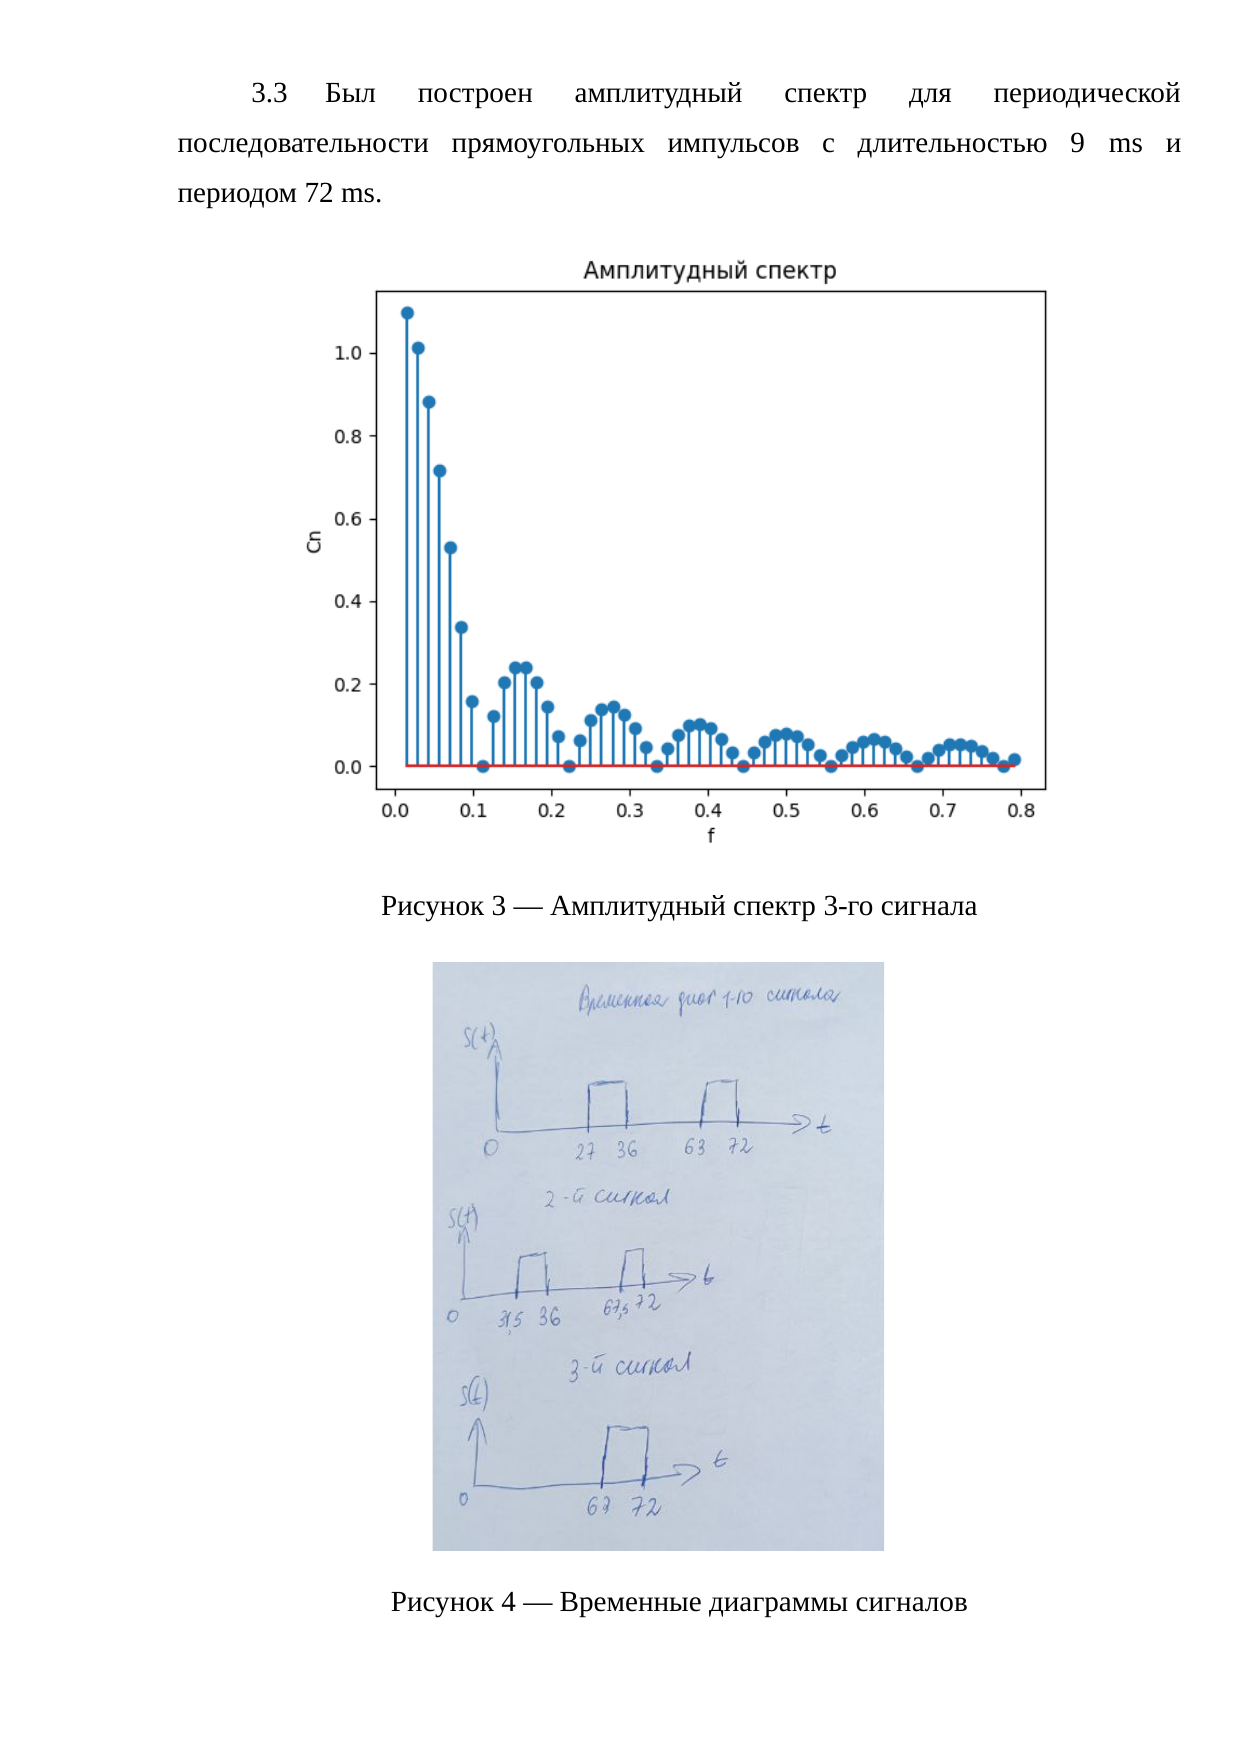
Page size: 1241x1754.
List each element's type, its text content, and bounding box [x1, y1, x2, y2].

picture [432, 962, 823, 1551]
list Был построен амплитудный спектр для периодической последовательности прямоугольных импульсов с длительностью 9 ms и периодом 72 ms. [177, 75, 1181, 209]
picture [295, 241, 1063, 855]
text Рисунок 4 — Временные диаграммы сигналов [177, 938, 1181, 1617]
text Рисунок 3 — Амплитудный спектр 3-го сигнала [177, 226, 1181, 921]
